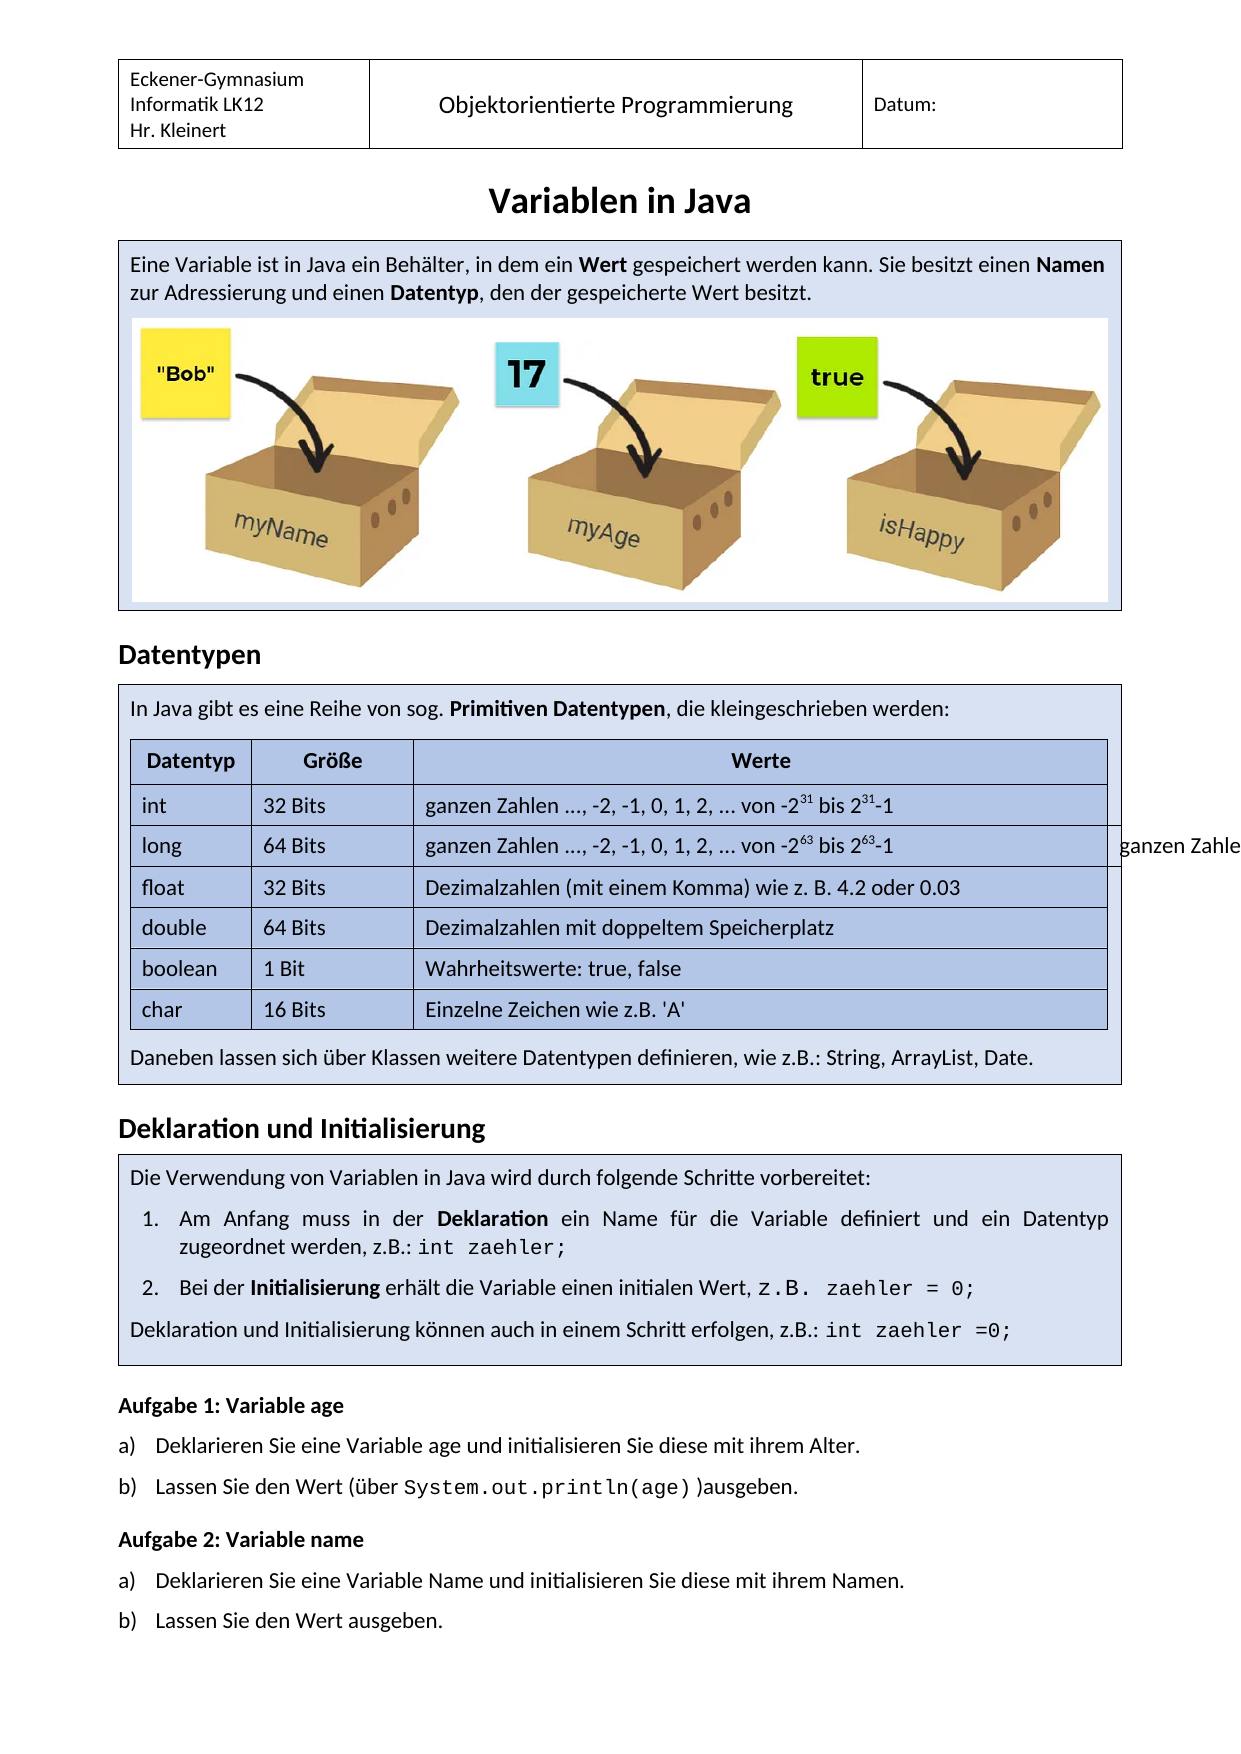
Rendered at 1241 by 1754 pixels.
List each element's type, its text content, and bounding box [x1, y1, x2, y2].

table_cell [1108, 907, 1121, 947]
table_header Größe [252, 740, 413, 784]
table_header Datentyp [131, 740, 251, 784]
text Variablen in Java [118, 177, 1122, 223]
list Deklarieren Sie eine Variable age und initialisieren Sie diese mit ihrem Alter. [118, 1431, 1122, 1459]
picture [132, 318, 1109, 602]
table_cell [1108, 989, 1121, 1029]
table_cell double [131, 908, 251, 947]
table_cell 64 Bits [252, 908, 413, 947]
table_cell char [131, 990, 251, 1029]
table_cell Dezimalzahlen mit doppeltem Speicherplatz [414, 908, 1107, 947]
list Lassen Sie den Wert (über System.out.println(age) )ausgeben. [118, 1472, 1122, 1500]
table_cell long [131, 826, 251, 866]
table_header In Java gibt es eine Reihe von sog. Primitiven Datentypen, die kleingeschrieben werden: Daneben lassen sich über Klassen weitere Datentypen definieren, wie z.B.: String, ArrayList, Date. [119, 685, 1121, 1084]
table_header Die Verwendung von Variablen in Java wird durch folgende Schritte vorbereitet: Am Anfang muss in der Deklaration ein Name für die Variable definiert und ein Datentyp zugeordnet werden, z.B.: int zaehler; Bei der Initialisierung erhält die Variable einen initialen Wert, z.B. zaehler = 0; Deklaration und Initialisierung können auch in einem Schritt erfolgen, z.B.: int zaehler =0; [119, 1155, 1121, 1365]
table_cell 64 Bits [252, 826, 413, 866]
table_cell 1 Bit [252, 949, 413, 988]
table_cell 32 Bits [252, 867, 413, 907]
table_cell [1108, 867, 1121, 907]
table_cell Einzelne Zeichen wie z.B. 'A' [414, 990, 1107, 1029]
table_cell 32 Bits [252, 785, 413, 825]
text Aufgabe 1: Variable age [118, 1391, 1122, 1419]
table_header [1108, 739, 1121, 784]
table_cell [1108, 784, 1121, 825]
table_header Werte [414, 740, 1107, 784]
text Aufgabe 2: Variable name [118, 1525, 1122, 1553]
table_cell boolean [131, 949, 251, 988]
table_header Eine Variable ist in Java ein Behälter, in dem ein Wert gespeichert werden kann. Sie besitzt einen Namen zur Adressierung und einen Datentyp, den der gespeicherte Wert besitzt. [119, 241, 1121, 610]
table_cell Dezimalzahlen (mit einem Komma) wie z. B. 4.2 oder 0.03 [414, 867, 1107, 907]
text Deklaration und Initialisierung [118, 1110, 1122, 1145]
table_cell int [131, 785, 251, 825]
text Datentypen [118, 636, 1122, 672]
table_cell float [131, 867, 251, 907]
list Deklarieren Sie eine Variable Name und initialisieren Sie diese mit ihrem Namen. [118, 1566, 1122, 1594]
table_cell 16 Bits [252, 990, 413, 1029]
table_cell ganzen Zahlen ..., -2, -1, 0, 1, 2, ... von -231 bis 231-1 [414, 785, 1107, 825]
list Lassen Sie den Wert ausgeben. [118, 1606, 1122, 1634]
table_cell Wahrheitswerte: true, false [414, 949, 1107, 988]
table_cell [1108, 948, 1121, 988]
table_cell ganzen Zahlen ..., -2, -1, 0, 1, 2, ... von -263 bis 263-1 [414, 826, 1107, 866]
